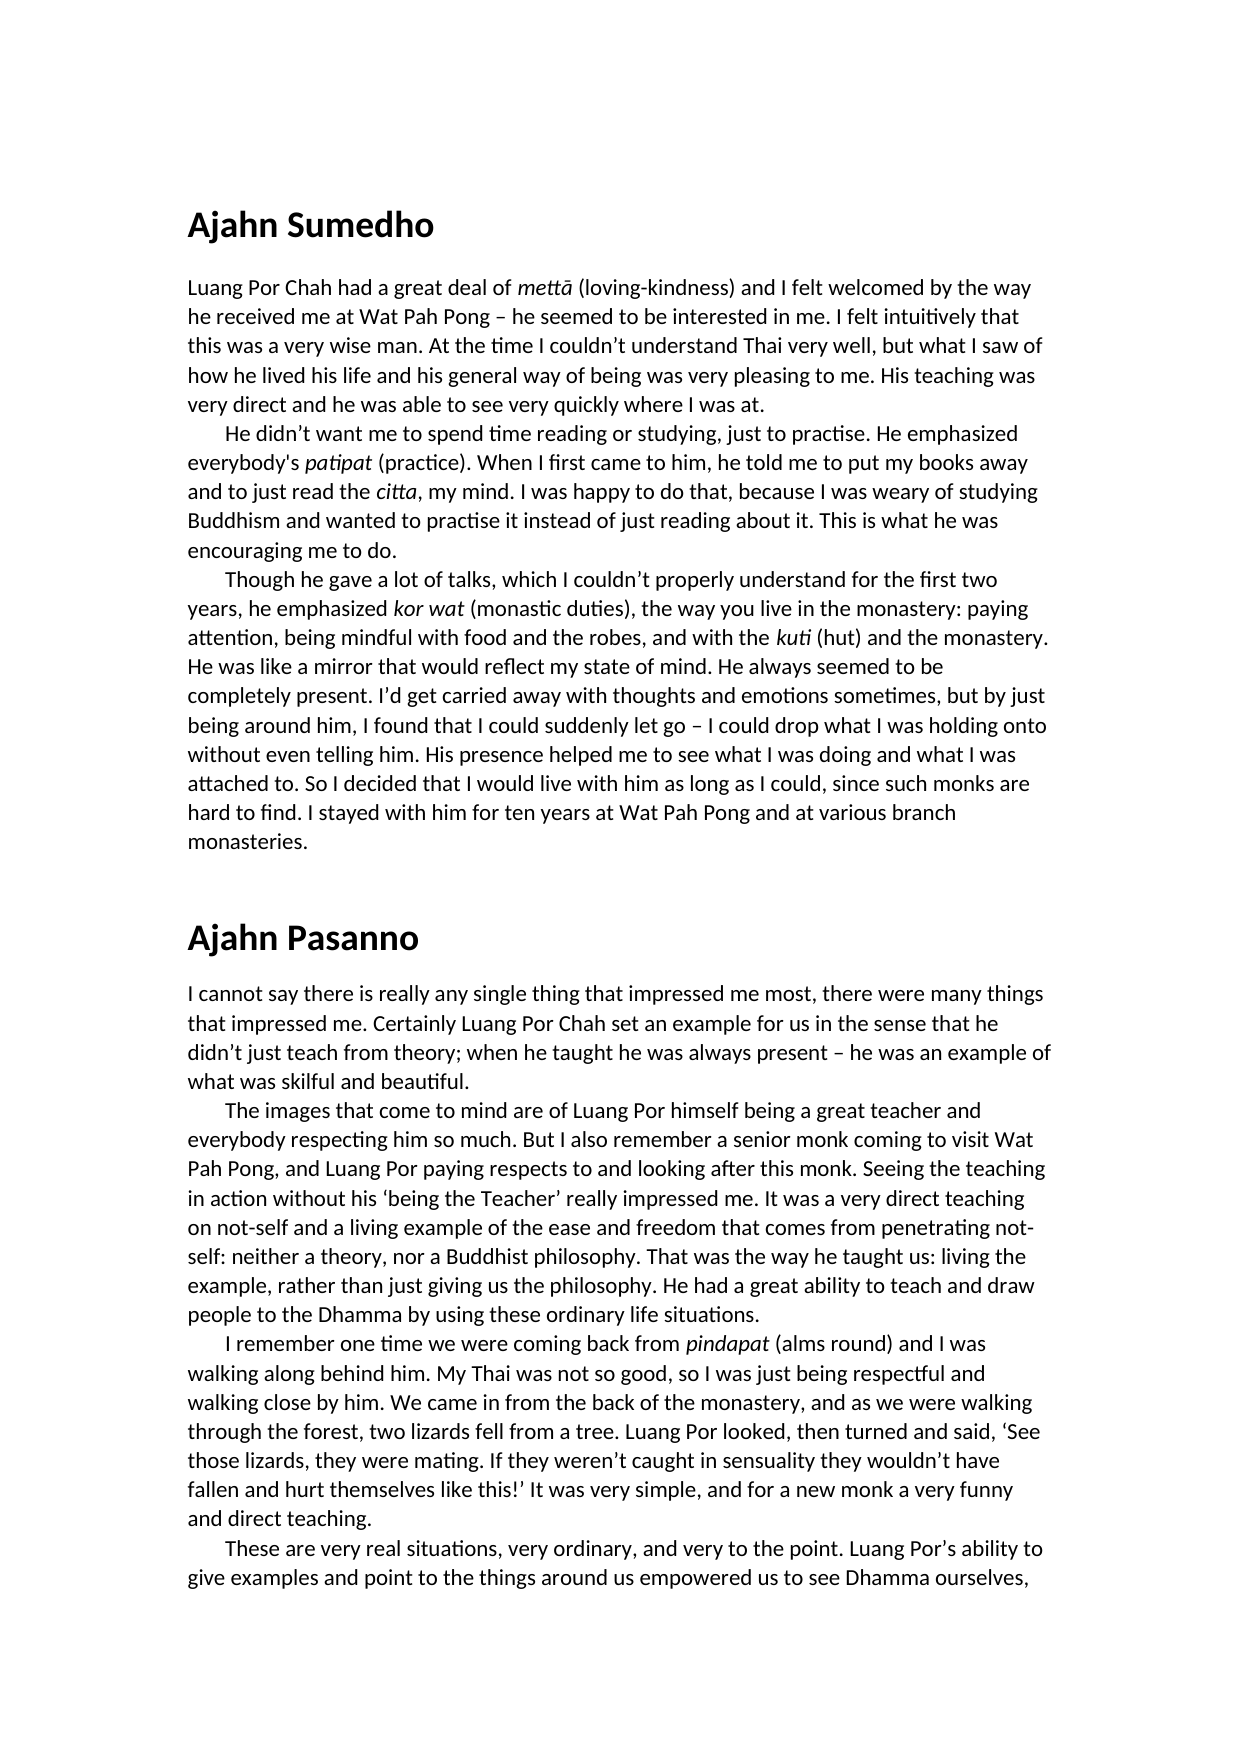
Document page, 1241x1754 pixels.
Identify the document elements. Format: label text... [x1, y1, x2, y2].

text He didn’t want me to spend time reading or studying, just to practise. He emphasized everybody's patipat (practice). When I first came to him, he told me to put my books away and to just read the citta, my mind. I was happy to do that, because I was weary of studying Buddhism and wanted to practise it instead of just reading about it. This is what he was encouraging me to do. [187, 418, 1053, 564]
text I cannot say there is really any single thing that impressed me most, there were many things that impressed me. Certainly Luang Por Chah set an example for us in the sense that he didn’t just teach from theory; when he taught he was always present – he was an example of what was skilful and beautiful. [187, 978, 1053, 1095]
text I remember one time we were coming back from pindapat (alms round) and I was walking along behind him. My Thai was not so good, so I was just being respectful and walking close by him. We came in from the back of the monastery, and as we were walking through the forest, two lizards fell from a tree. Luang Por looked, then turned and said, ‘See those lizards, they were mating. If they weren’t caught in sensuality they wouldn’t have fallen and hurt themselves like this!’ It was very simple, and for a new monk a very funny and direct teaching. [187, 1328, 1053, 1533]
text These are very real situations, very ordinary, and very to the point. Luang Por’s ability to give examples and point to the things around us empowered us to see Dhamma ourselves, [187, 1533, 1053, 1591]
text Ajahn Sumedho [187, 201, 1053, 247]
text Ajahn Pasanno [187, 914, 1053, 960]
text Luang Por Chah had a great deal of mettā (loving-kindness) and I felt welcomed by the way he received me at Wat Pah Pong – he seemed to be interested in me. I felt intuitively that this was a very wise man. At the time I couldn’t understand Thai very well, but what I saw of how he lived his life and his general way of being was very pleasing to me. His teaching was very direct and he was able to see very quickly where I was at. [187, 272, 1053, 418]
text Though he gave a lot of talks, which I couldn’t properly understand for the first two years, he emphasized kor wat (monastic duties), the way you live in the monastery: paying attention, being mindful with food and the robes, and with the kuti (hut) and the monastery. He was like a mirror that would reflect my state of mind. He always seemed to be completely present. I’d get carried away with thoughts and emotions sometimes, but by just being around him, I found that I could suddenly let go – I could drop what I was holding onto without even telling him. His presence helped me to see what I was doing and what I was attached to. So I decided that I would live with him as long as I could, since such monks are hard to find. I stayed with him for ten years at Wat Pah Pong and at various branch monasteries. [187, 564, 1053, 856]
text The images that come to mind are of Luang Por himself being a great teacher and everybody respecting him so much. But I also remember a senior monk coming to visit Wat Pah Pong, and Luang Por paying respects to and looking after this monk. Seeing the teaching in action without his ‘being the Teacher’ really impressed me. It was a very direct teaching on not-self and a living example of the ease and freedom that comes from penetrating not-self: neither a theory, nor a Buddhist philosophy. That was the way he taught us: living the example, rather than just giving us the philosophy. He had a great ability to teach and draw people to the Dhamma by using these ordinary life situations. [187, 1095, 1053, 1328]
